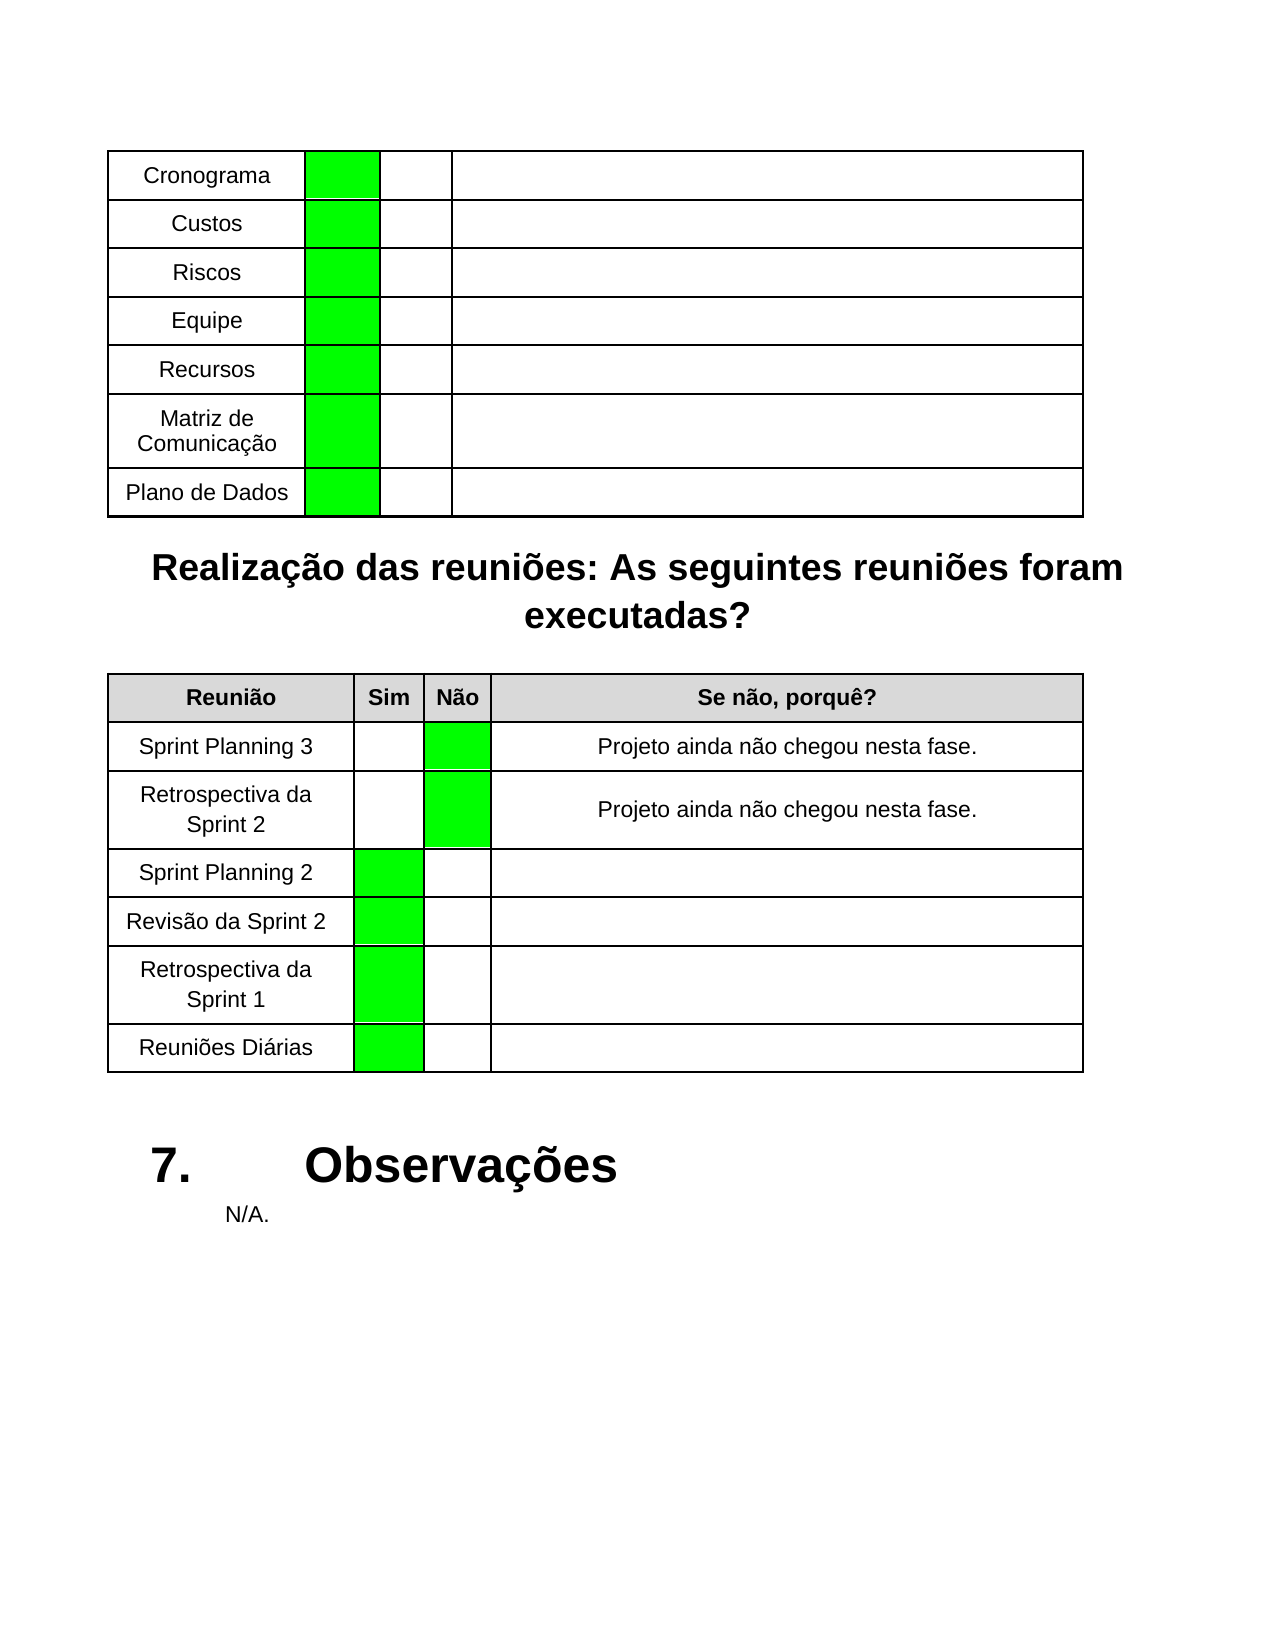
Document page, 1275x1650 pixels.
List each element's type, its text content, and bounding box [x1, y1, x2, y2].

table_header Sim [355, 675, 423, 721]
table_cell [381, 249, 451, 296]
table_cell [306, 346, 379, 393]
table_cell [425, 947, 490, 1022]
table_cell [492, 898, 1082, 944]
table_cell [453, 298, 1082, 344]
table_cell [381, 298, 451, 344]
table_cell [355, 1025, 423, 1071]
table_cell Recursos [109, 346, 304, 393]
table_cell [425, 898, 490, 944]
table_cell [355, 772, 423, 847]
table_cell Sprint Planning 2 [109, 850, 353, 896]
table_cell [453, 152, 1082, 198]
table_cell [425, 772, 490, 847]
table_cell [453, 469, 1082, 515]
table_header Reunião [109, 675, 353, 721]
table_cell [492, 947, 1082, 1022]
table_cell Riscos [109, 249, 304, 296]
table_cell [381, 201, 451, 247]
text N/A. [150, 1201, 1125, 1227]
table_cell [306, 298, 379, 344]
table_cell Cronograma [109, 152, 304, 198]
table_cell [355, 850, 423, 896]
table_cell [306, 152, 379, 198]
table_cell Projeto ainda não chegou nesta fase. [492, 772, 1082, 847]
table_cell [425, 850, 490, 896]
title Observações [150, 1137, 1125, 1193]
table_cell Revisão da Sprint 2 [109, 898, 353, 944]
table_cell Equipe [109, 298, 304, 344]
table_cell [453, 395, 1082, 467]
table_cell Matriz de Comunicação [109, 395, 304, 467]
table_cell [453, 201, 1082, 247]
table_cell [355, 898, 423, 944]
table_cell [306, 249, 379, 296]
table_cell [453, 249, 1082, 296]
table_cell [355, 723, 423, 769]
table_cell [492, 850, 1082, 896]
table_cell Projeto ainda não chegou nesta fase. [492, 723, 1082, 769]
table_header Não [425, 675, 490, 721]
table_cell Plano de Dados [109, 469, 304, 515]
table_cell [425, 723, 490, 769]
table_cell [355, 947, 423, 1022]
table_cell [381, 346, 451, 393]
table_cell [492, 1025, 1082, 1071]
table_cell [306, 469, 379, 515]
table_cell [381, 152, 451, 198]
table_cell [381, 469, 451, 515]
table_cell Reuniões Diárias [109, 1025, 353, 1071]
table_cell Retrospectiva da Sprint 1 [109, 947, 353, 1022]
table_cell Sprint Planning 3 [109, 723, 353, 769]
table_cell [306, 395, 379, 467]
subtitle Realização das reuniões: As seguintes reuniões foram executadas? [150, 547, 1125, 637]
table_cell Retrospectiva da Sprint 2 [109, 772, 353, 847]
table_cell [453, 346, 1082, 393]
table_cell [381, 395, 451, 467]
table_cell [306, 201, 379, 247]
table_cell [425, 1025, 490, 1071]
table_header Se não, porquê? [492, 675, 1082, 721]
table_cell Custos [109, 201, 304, 247]
